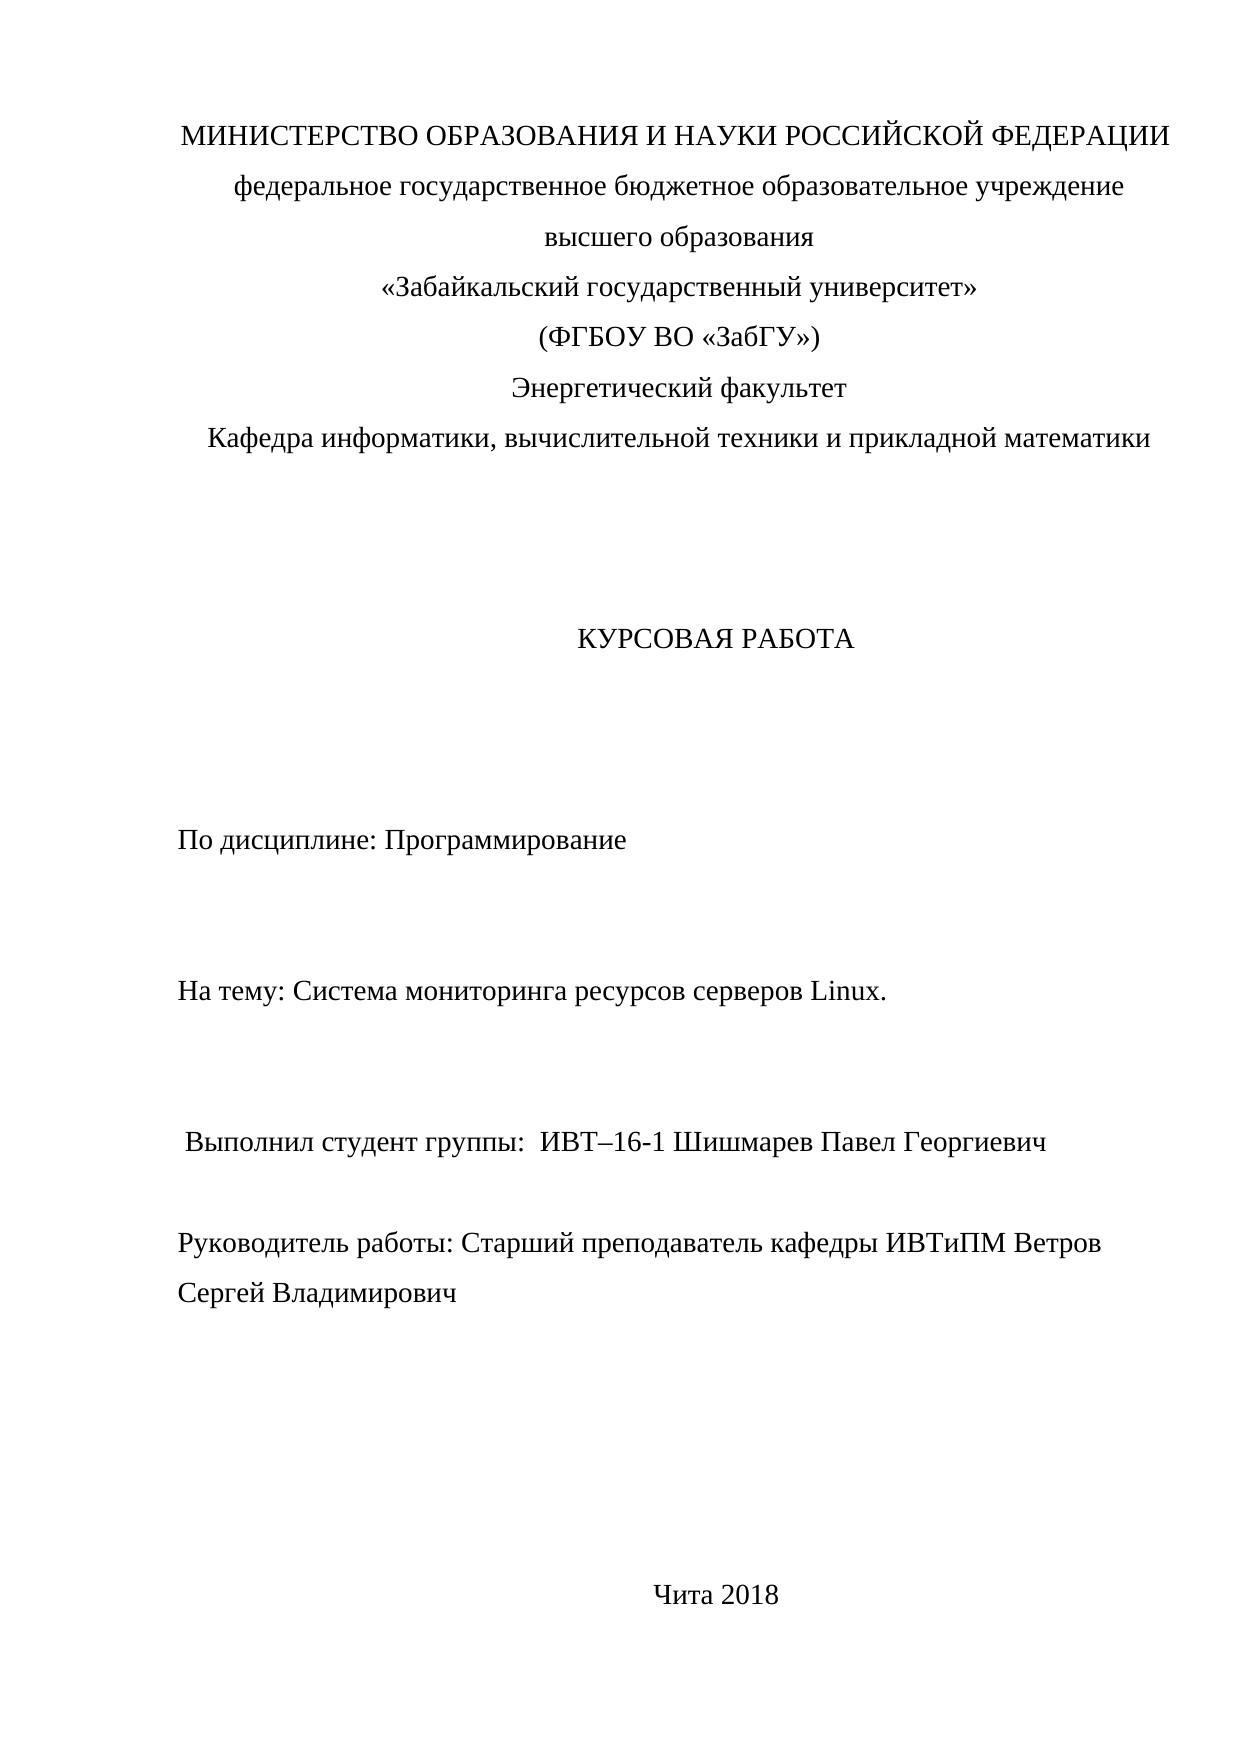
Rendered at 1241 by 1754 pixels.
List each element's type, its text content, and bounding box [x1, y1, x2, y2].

text (ФГБОУ ВО «ЗабГУ») [177, 319, 1181, 353]
text Чита 2018 [177, 1577, 1181, 1611]
text федеральное государственное бюджетное образовательное учреждение [177, 168, 1181, 202]
text Выполнил студент группы: ИВТ–16-1 Шишмарев Павел Георгиевич [177, 1124, 1181, 1158]
text Кафедра информатики, вычислительной техники и прикладной математики [177, 420, 1181, 453]
text МИНИСТЕРСТВО ОБРАЗОВАНИЯ И НАУКИ РОССИЙСКОЙ ФЕДЕРАЦИИ [177, 118, 1181, 152]
text высшего образования [177, 219, 1181, 252]
text КУРСОВАЯ РАБОТА [177, 621, 1181, 655]
text Руководитель работы: Cтарший преподаватель кафедры ИВТиПМ Ветров Сергей Владимирович [177, 1225, 1181, 1309]
text По дисциплине: Программирование [177, 822, 1181, 856]
text «Забайкальский государственный университет» [177, 269, 1181, 303]
text Энергетический факультет [177, 370, 1181, 403]
text На тему: Система мониторинга ресурсов серверов Linux. [177, 973, 1181, 1007]
